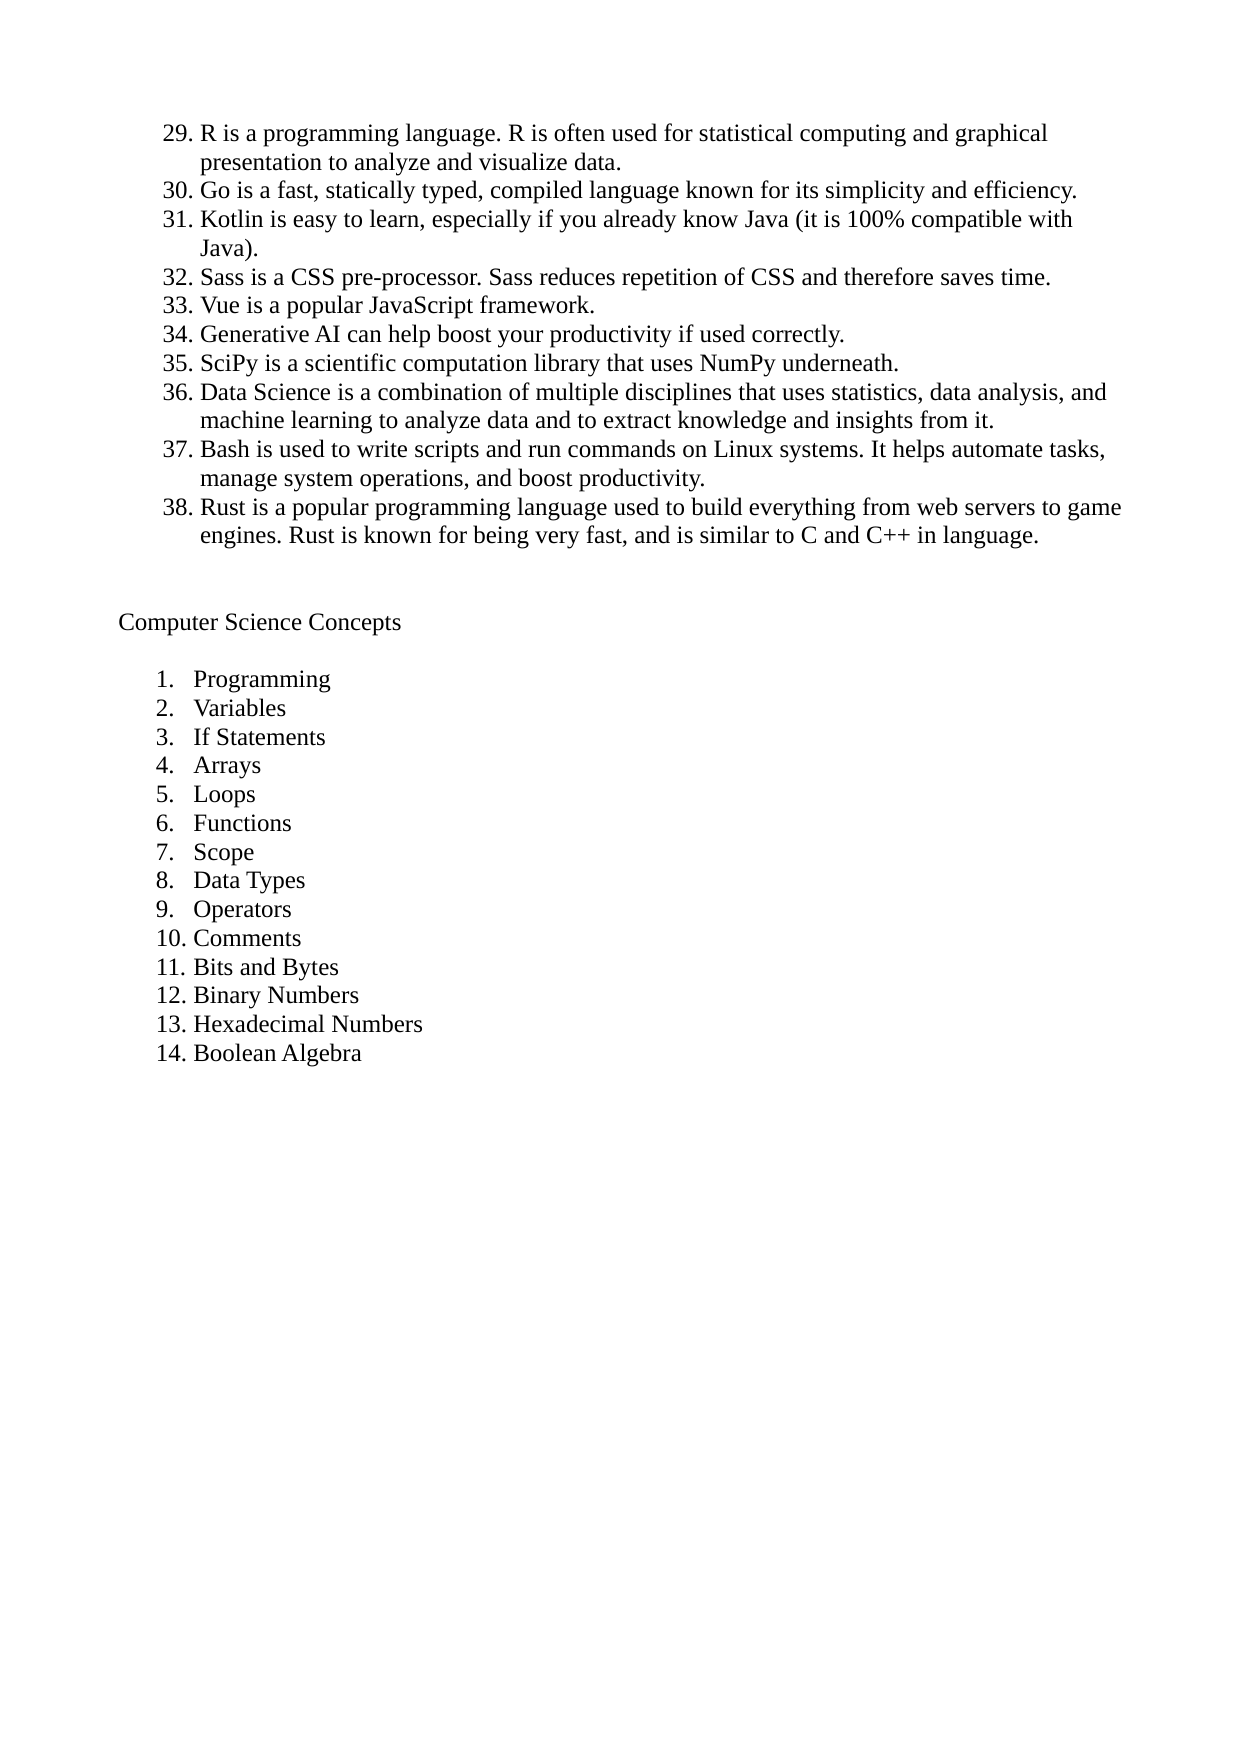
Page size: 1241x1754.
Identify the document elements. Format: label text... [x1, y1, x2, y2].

list Functions [156, 808, 1122, 837]
text Computer Science Concepts [118, 607, 1122, 636]
list Data Science is a combination of multiple disciplines that uses statistics, data analysis, and machine learning to analyze data and to extract knowledge and insights from it. [162, 377, 1122, 434]
list Comments [156, 923, 1122, 952]
list Bits and Bytes [156, 952, 1122, 981]
list If Statements [156, 722, 1122, 751]
list Data Types [156, 866, 1122, 894]
list Scope [156, 837, 1122, 866]
list Arrays [156, 751, 1122, 779]
list Rust is a popular programming language used to build everything from web servers to game engines. Rust is known for being very fast, and is similar to C and C++ in language. [162, 492, 1122, 549]
list SciPy is a scientific computation library that uses NumPy underneath. [162, 348, 1122, 377]
list Programming [156, 664, 1122, 693]
list Go is a fast, statically typed, compiled language known for its simplicity and efficiency. [162, 176, 1122, 204]
list Kotlin is easy to learn, especially if you already know Java (it is 100% compatible with Java). [162, 204, 1122, 262]
list Generative AI can help boost your productivity if used correctly. [162, 319, 1122, 348]
list Vue is a popular JavaScript framework. [162, 291, 1122, 319]
list Loops [156, 779, 1122, 808]
list Hexadecimal Numbers [156, 1009, 1122, 1038]
list Operators [156, 894, 1122, 923]
list Binary Numbers [156, 981, 1122, 1009]
list Boolean Algebra [156, 1038, 1122, 1096]
list Sass is a CSS pre-processor. Sass reduces repetition of CSS and therefore saves time. [162, 262, 1122, 291]
list Variables [156, 693, 1122, 722]
list Bash is used to write scripts and run commands on Linux systems. It helps automate tasks, manage system operations, and boost productivity. [162, 434, 1122, 492]
list R is a programming language. R is often used for statistical computing and graphical presentation to analyze and visualize data. [162, 118, 1122, 176]
